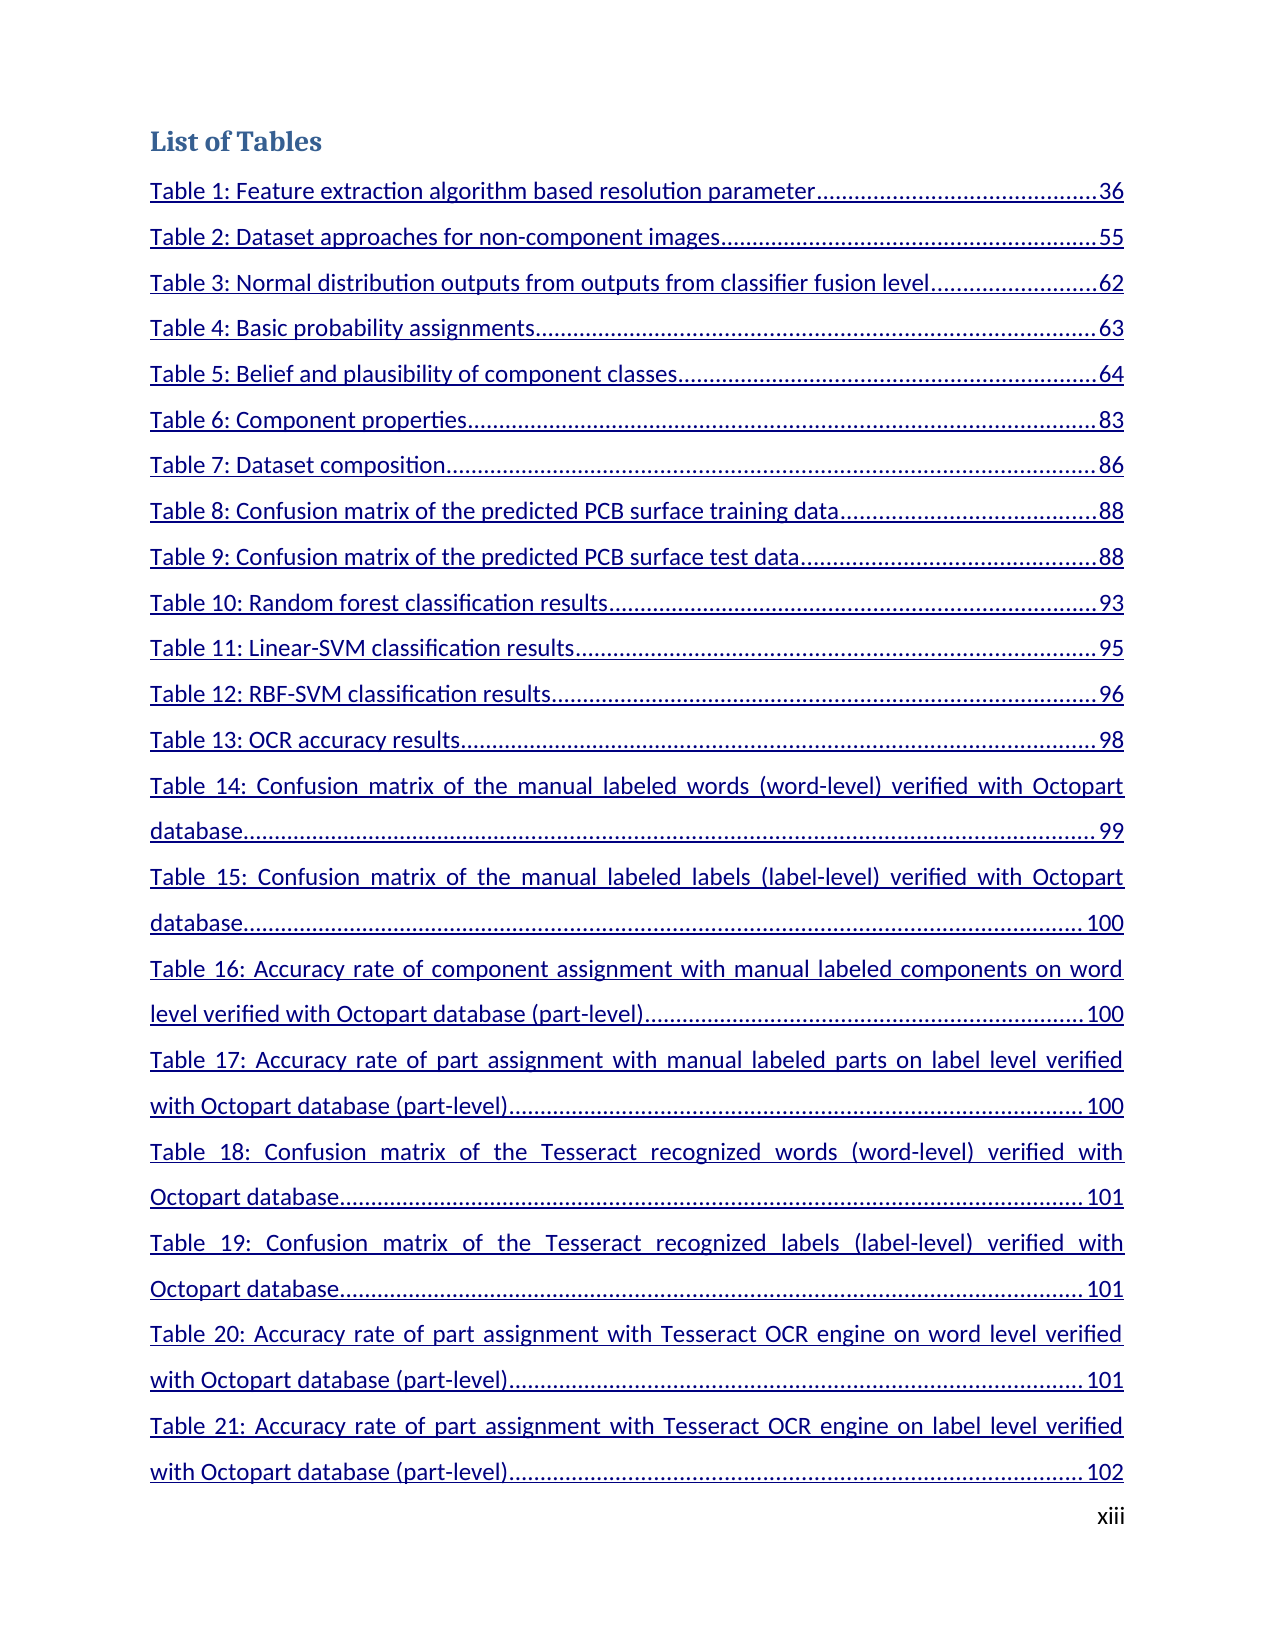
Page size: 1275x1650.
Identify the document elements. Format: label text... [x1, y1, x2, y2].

text Table 16: Accuracy rate of component assignment with manual labeled components on word level verified with Octopart database (part-level) 100 [150, 953, 1125, 1029]
text Table 11: Linear-SVM classification results 95 [150, 633, 1125, 663]
text Table 18: Confusion matrix of the Tesseract recognized words (word-level) verified with Octopart database 101 [150, 1163, 1125, 1212]
text Table 19: Confusion matrix of the Tesseract recognized labels (label-level) verified with Octopart database 101 [150, 1227, 1125, 1253]
text Table 15: Confusion matrix of the manual labeled labels (label-level) verified with Octopart database 100 [150, 861, 1125, 887]
text Table 3: Normal distribution outputs from outputs from classifier fusion level 62 [150, 267, 1125, 297]
text Table 7: Dataset composition 86 [150, 450, 1125, 480]
text Table 5: Belief and plausibility of component classes 64 [150, 358, 1125, 389]
text Table 4: Basic probability assignments 63 [150, 312, 1125, 343]
text Table 15: Confusion matrix of the manual labeled labels (label-level) verified with Octopart database 100 [150, 889, 1125, 937]
text Table 10: Random forest classification results 93 [150, 587, 1125, 617]
text Table 14: Confusion matrix of the manual labeled words (word-level) verified with Octopart database 99 [150, 798, 1125, 846]
text Table 6: Component properties 83 [150, 404, 1125, 434]
text Table 19: Confusion matrix of the Tesseract recognized labels (label-level) verified with Octopart database 101 [150, 1255, 1125, 1303]
text Table 9: Confusion matrix of the predicted PCB surface test data 88 [150, 541, 1125, 572]
text Table 1: Feature extraction algorithm based resolution parameter 36 [150, 175, 1125, 206]
text Table 17: Accuracy rate of part assignment with manual labeled parts on label level verified with Octopart database (part-level) 100 [150, 1044, 1125, 1120]
text Table 13: OCR accuracy results 98 [150, 724, 1125, 754]
text Table 8: Confusion matrix of the predicted PCB surface training data 88 [150, 495, 1125, 526]
text Table 2: Dataset approaches for non-component images 55 [150, 221, 1125, 252]
subtitle List of Tables [150, 125, 1125, 158]
text Table 20: Accuracy rate of part assignment with Tesseract OCR engine on word level verified with Octopart database (part-level) 101 [150, 1318, 1125, 1395]
text Table 21: Accuracy rate of part assignment with Tesseract OCR engine on label level verified with Octopart database (part-level) 102 [150, 1410, 1125, 1486]
text Table 14: Confusion matrix of the manual labeled words (word-level) verified with Octopart database 99 [150, 770, 1125, 796]
text Table 18: Confusion matrix of the Tesseract recognized words (word-level) verified with Octopart database 101 [150, 1136, 1125, 1162]
text Table 12: RBF-SVM classification results 96 [150, 678, 1125, 709]
